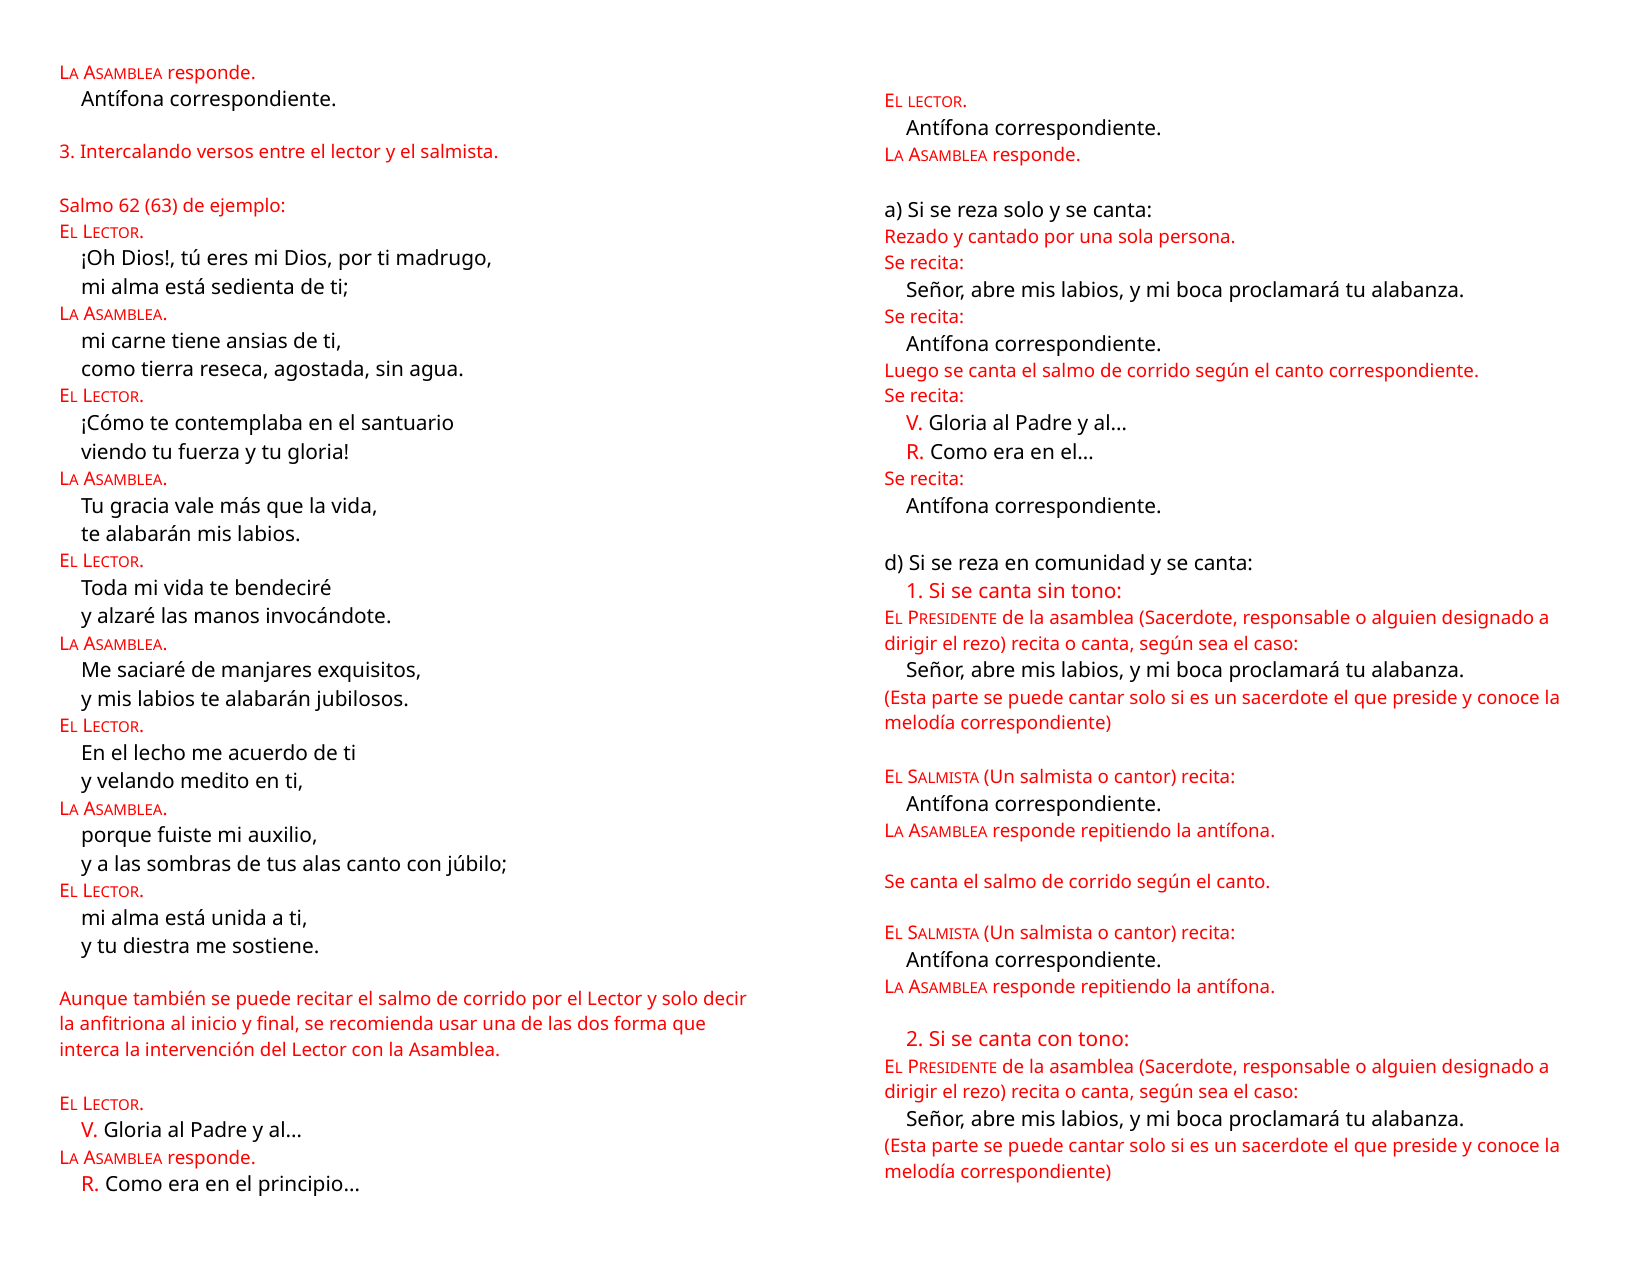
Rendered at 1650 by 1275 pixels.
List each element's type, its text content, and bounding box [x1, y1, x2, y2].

text Antífona correspondiente. [884, 789, 1591, 817]
text La Asamblea responde repitiendo la antífona. [884, 817, 1591, 843]
text Se recita: [884, 303, 1591, 329]
text Toda mi vida te bendeciré [59, 573, 766, 602]
text ¡Cómo te contemplaba en el santuario [59, 408, 766, 437]
text mi carne tiene ansias de ti, [59, 326, 766, 354]
text como tierra reseca, agostada, sin agua. [59, 354, 766, 383]
text 1. Si se canta sin tono: [884, 576, 1591, 604]
text Antífona correspondiente. [884, 329, 1591, 357]
text La Asamblea. [59, 795, 766, 820]
text te alabarán mis labios. [59, 519, 766, 548]
text Salmo 62 (63) de ejemplo: [59, 192, 766, 218]
text Señor, abre mis labios, y mi boca proclamará tu alabanza. [884, 275, 1591, 303]
text 2. Si se canta con tono: [884, 1024, 1591, 1053]
text Se canta el salmo de corrido según el canto. [884, 868, 1591, 894]
text y tu diestra me sostiene. [59, 931, 766, 959]
text Antífona correspondiente. [884, 491, 1591, 519]
text El Salmista (Un salmista o cantor) recita: [884, 763, 1591, 789]
text (Esta parte se puede cantar solo si es un sacerdote el que preside y conoce la melodía correspondiente) [884, 684, 1591, 735]
text porque fuiste mi auxilio, [59, 820, 766, 849]
text y mis labios te alabarán jubilosos. [59, 684, 766, 712]
text Aunque también se puede recitar el salmo de corrido por el Lector y solo decir la anfitriona al inicio y final, se recomienda usar una de las dos forma que interca la intervención del Lector con la Asamblea. [59, 985, 766, 1062]
text Antífona correspondiente. [884, 113, 1591, 141]
text R. Como era en el principio… [59, 1169, 766, 1198]
text y velando medito en ti, [59, 766, 766, 795]
text El Lector. [59, 877, 766, 903]
text El Lector. [59, 383, 766, 408]
text V. Gloria al Padre y al… [59, 1116, 766, 1144]
text Luego se canta el salmo de corrido según el canto correspondiente. [884, 357, 1591, 383]
text Me saciaré de manjares exquisitos, [59, 656, 766, 684]
text (Esta parte se puede cantar solo si es un sacerdote el que preside y conoce la melodía correspondiente) [884, 1132, 1591, 1183]
text El Presidente de la asamblea (Sacerdote, responsable o alguien designado a dirigir el rezo) recita o canta, según sea el caso: [884, 1053, 1591, 1104]
text 3. Intercalando versos entre el lector y el salmista. [59, 138, 766, 164]
text Se recita: [884, 465, 1591, 491]
text La Asamblea. [59, 300, 766, 326]
text y alzaré las manos invocándote. [59, 602, 766, 630]
text Señor, abre mis labios, y mi boca proclamará tu alabanza. [884, 656, 1591, 684]
text La Asamblea. [59, 465, 766, 491]
text La Asamblea responde. [884, 141, 1591, 167]
text El Lector. [59, 548, 766, 573]
text Rezado y cantado por una sola persona. [884, 224, 1591, 249]
text a) Si se reza solo y se canta: [884, 195, 1591, 224]
text Se recita: [884, 249, 1591, 275]
text Señor, abre mis labios, y mi boca proclamará tu alabanza. [884, 1104, 1591, 1132]
text mi alma está sedienta de ti; [59, 272, 766, 300]
text El lector. [884, 87, 1591, 113]
text Antífona correspondiente. [59, 84, 766, 113]
text d) Si se reza en comunidad y se canta: [884, 548, 1591, 576]
text El Lector. [59, 218, 766, 243]
text La Asamblea responde. [59, 1144, 766, 1169]
text Tu gracia vale más que la vida, [59, 491, 766, 519]
text El Lector. [59, 1090, 766, 1116]
text La Asamblea responde. [59, 59, 766, 84]
text El Presidente de la asamblea (Sacerdote, responsable o alguien designado a dirigir el rezo) recita o canta, según sea el caso: [884, 604, 1591, 656]
text viendo tu fuerza y tu gloria! [59, 437, 766, 465]
text mi alma está unida a ti, [59, 903, 766, 931]
text V. Gloria al Padre y al… [884, 408, 1591, 437]
text En el lecho me acuerdo de ti [59, 738, 766, 766]
text La Asamblea responde repitiendo la antífona. [884, 973, 1591, 999]
text ¡Oh Dios!, tú eres mi Dios, por ti madrugo, [59, 243, 766, 272]
text La Asamblea. [59, 630, 766, 656]
text El Salmista (Un salmista o cantor) recita: [884, 919, 1591, 945]
text R. Como era en el… [884, 437, 1591, 465]
text Se recita: [884, 383, 1591, 408]
text y a las sombras de tus alas canto con júbilo; [59, 849, 766, 877]
text El Lector. [59, 712, 766, 738]
text Antífona correspondiente. [884, 945, 1591, 973]
